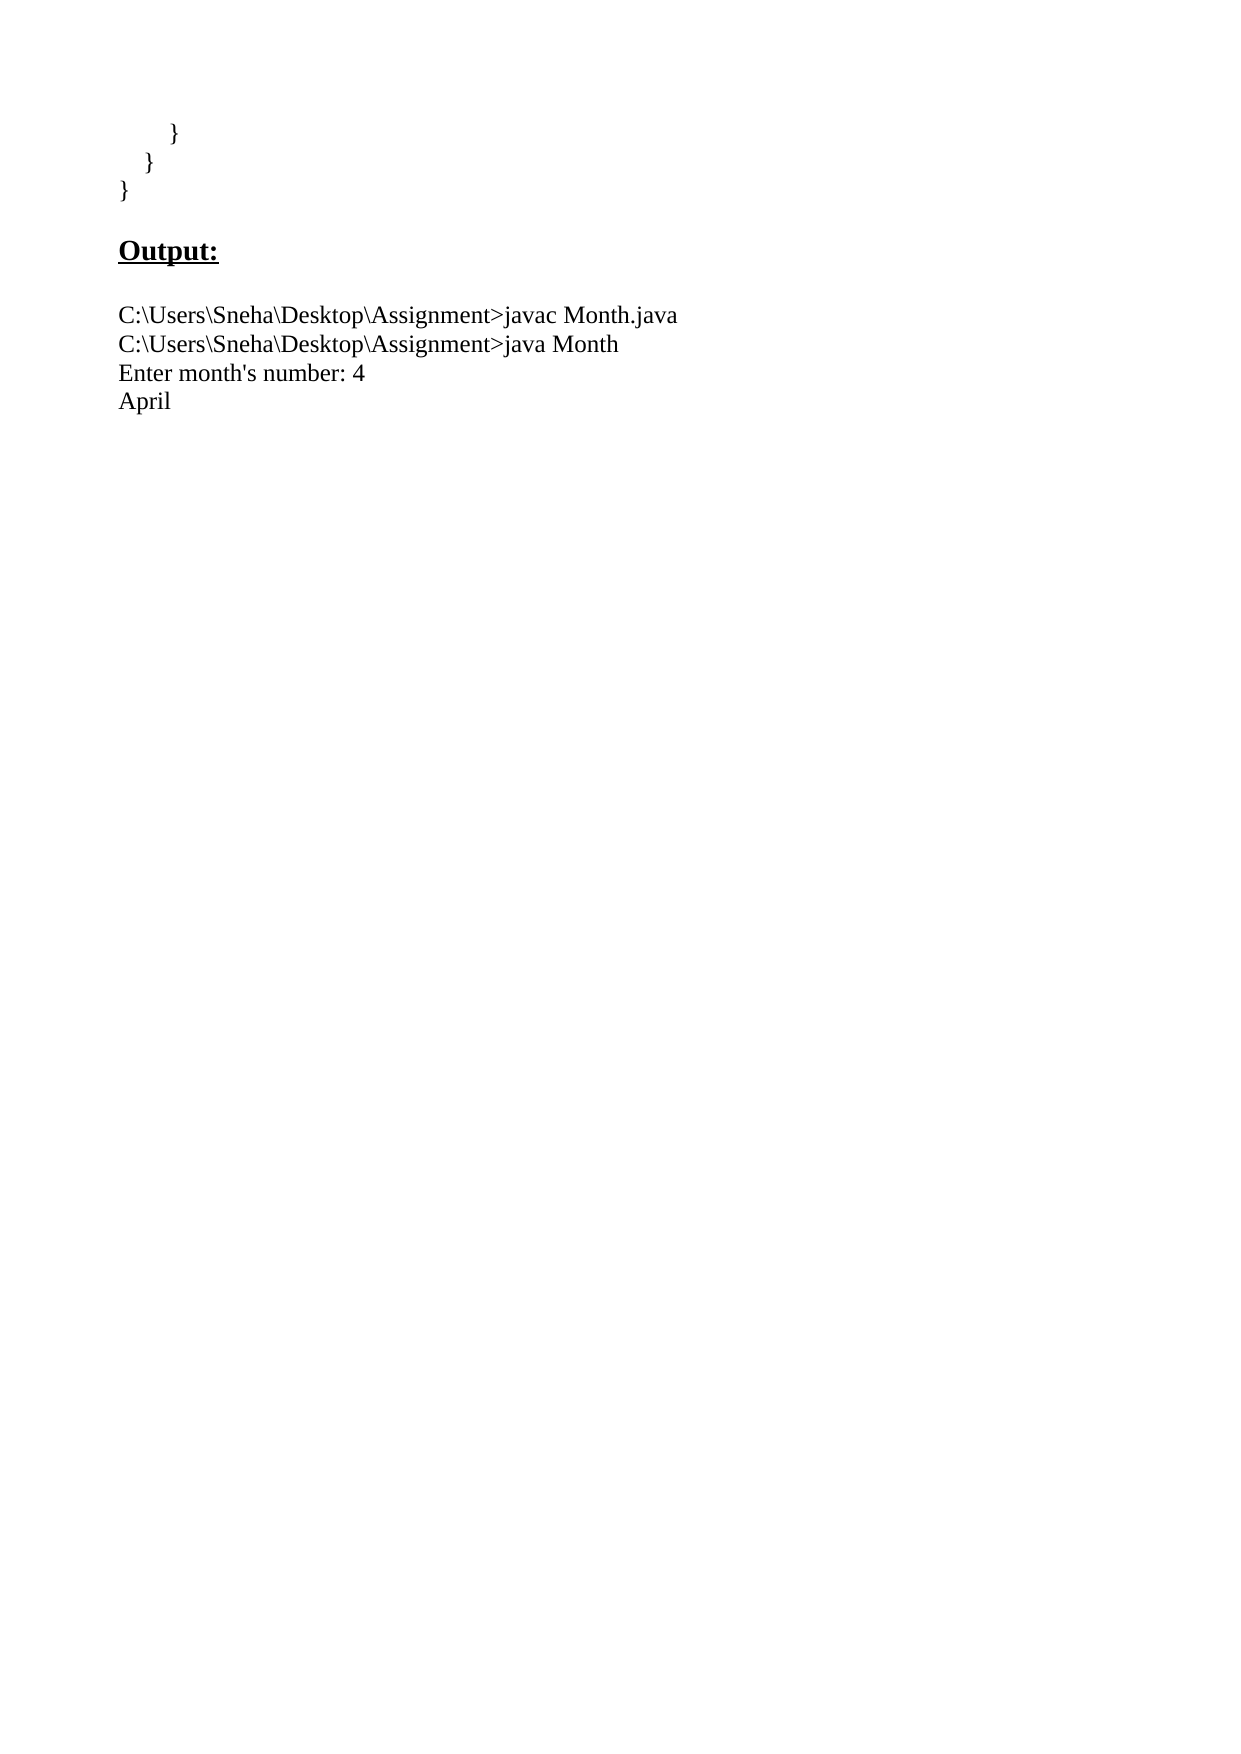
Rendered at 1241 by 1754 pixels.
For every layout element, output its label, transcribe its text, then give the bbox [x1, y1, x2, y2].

text C:\Users\Sneha\Desktop\Assignment>java Month [118, 329, 1122, 358]
text Output: [118, 233, 1122, 267]
text C:\Users\Sneha\Desktop\Assignment>javac Month.java [118, 300, 1122, 329]
text } [118, 176, 1122, 204]
text April [118, 386, 1122, 415]
text } [118, 118, 1122, 147]
text } [118, 147, 1122, 176]
text Enter month's number: 4 [118, 358, 1122, 386]
